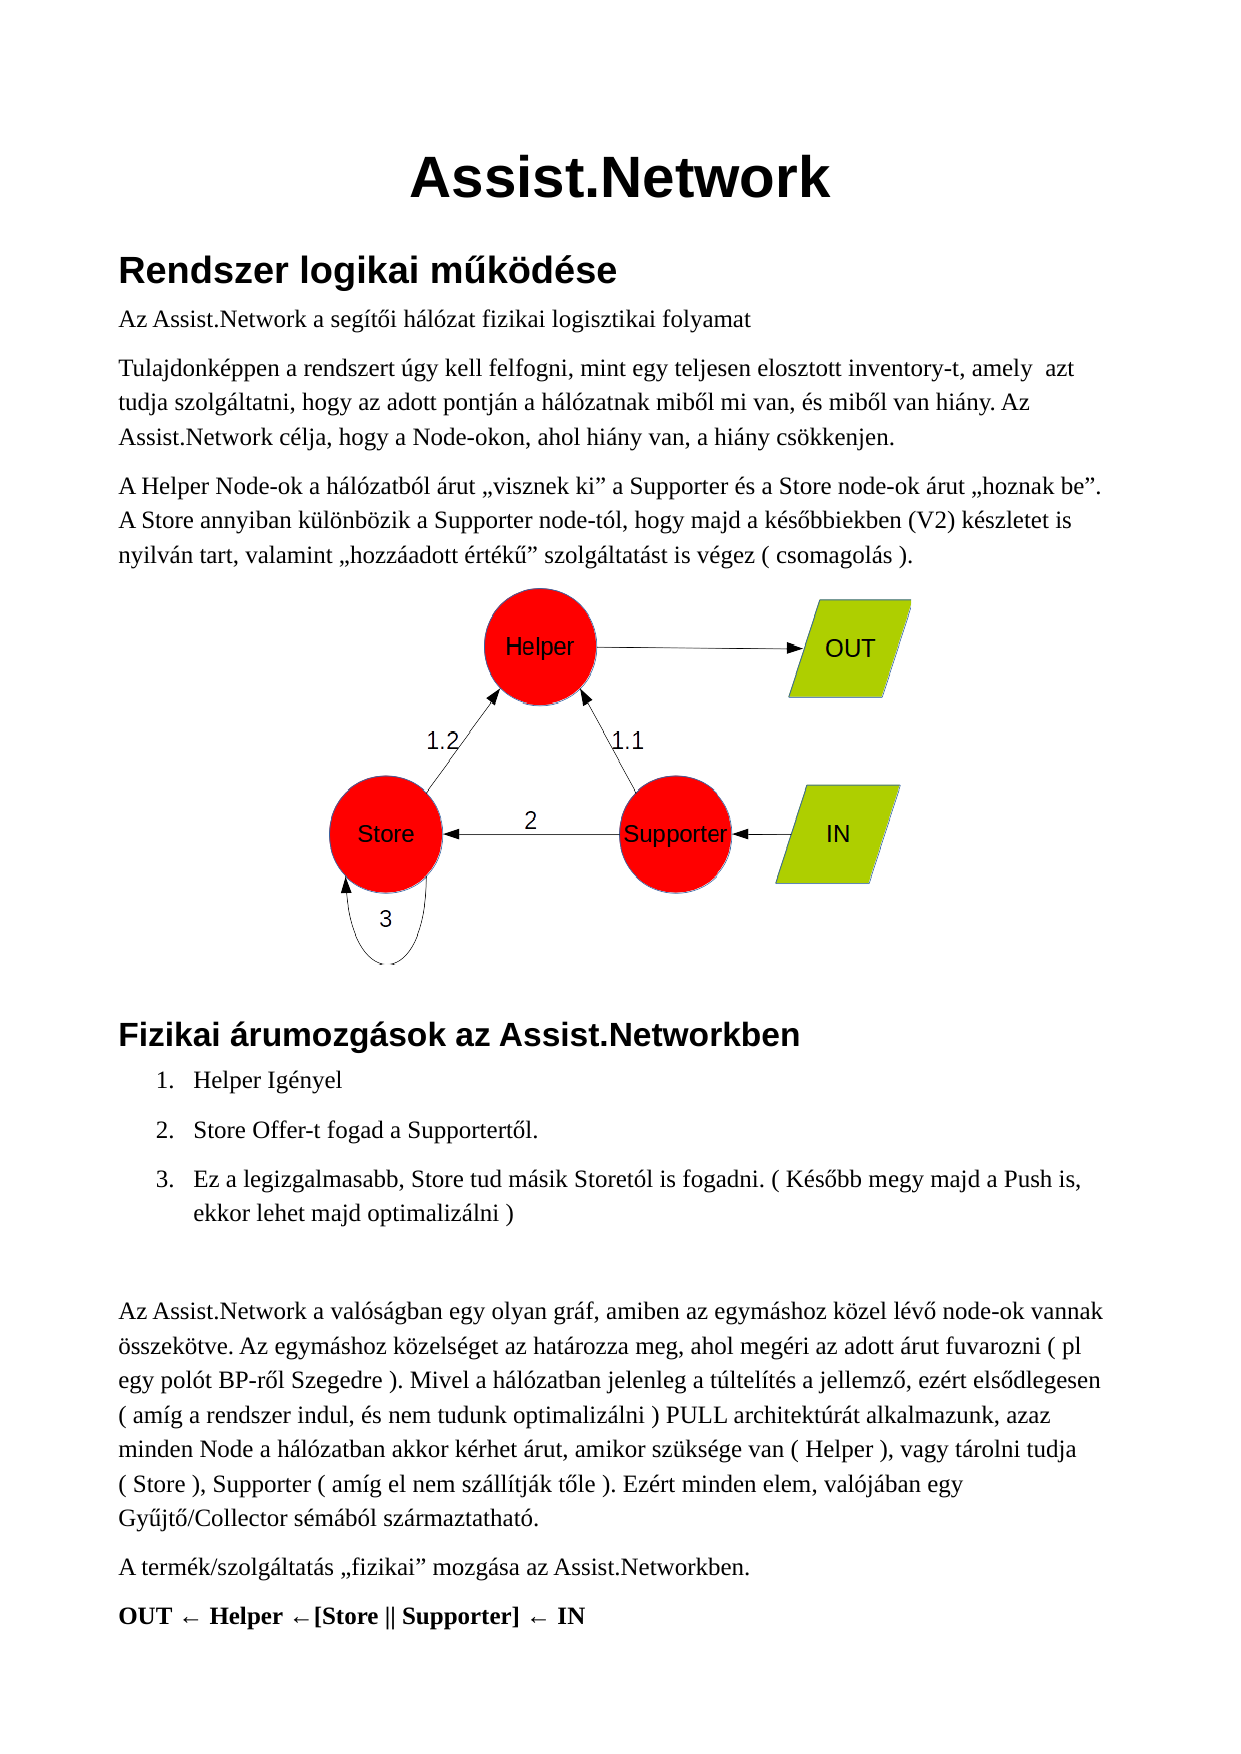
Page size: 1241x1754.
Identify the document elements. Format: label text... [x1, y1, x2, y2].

text A Helper Node-ok a hálózatból árut „visznek ki” a Supporter és a Store node-ok árut „hoznak be”. A Store annyiban különbözik a Supporter node-tól, hogy majd a későbbiekben (V2) készletet is nyilván tart, valamint „hozzáadott értékű” szolgáltatást is végez ( csomagolás ). [118, 471, 1122, 569]
text Az Assist.Network a segítői hálózat fizikai logisztikai folyamat [118, 304, 1122, 333]
subtitle Rendszer logikai működése [118, 248, 1122, 291]
text OUT ← Helper ←[Store || Supporter] ← IN [118, 1601, 1122, 1630]
title Assist.Network [118, 143, 1122, 210]
text Tulajdonképpen a rendszert úgy kell felfogni, mint egy teljesen elosztott inventory-t, amely azt tudja szolgáltatni, hogy az adott pontján a hálózatnak miből mi van, és miből van hiány. Az Assist.Network célja, hogy a Node-okon, ahol hiány van, a hiány csökkenjen. [118, 353, 1122, 451]
text Az Assist.Network a valóságban egy olyan gráf, amiben az egymáshoz közel lévő node-ok vannak összekötve. Az egymáshoz közelséget az határozza meg, ahol megéri az adott árut fuvarozni ( pl egy polót BP-ről Szegedre ). Mivel a hálózatban jelenleg a túltelítés a jellemző, ezért elsődlegesen ( amíg a rendszer indul, és nem tudunk optimalizálni ) PULL architektúrát alkalmazunk, azaz minden Node a hálózatban akkor kérhet árut, amikor szüksége van ( Helper ), vagy tárolni tudja ( Store ), Supporter ( amíg el nem szállítják tőle ). Ezért minden elem, valójában egy Gyűjtő/Collector sémából származtatható. [118, 1296, 1122, 1532]
text A termék/szolgáltatás „fizikai” mozgása az Assist.Networkben. [118, 1552, 1122, 1581]
picture [329, 588, 912, 965]
list Store Offer-t fogad a Supportertől. [156, 1115, 1122, 1143]
subtitle Fizikai árumozgások az Assist.Networkben [118, 1014, 1122, 1053]
list Helper Igényel [156, 1066, 1122, 1094]
list Ez a legizgalmasabb, Store tud másik Storetól is fogadni. ( Később megy majd a Push is, ekkor lehet majd optimalizálni ) [156, 1164, 1122, 1227]
